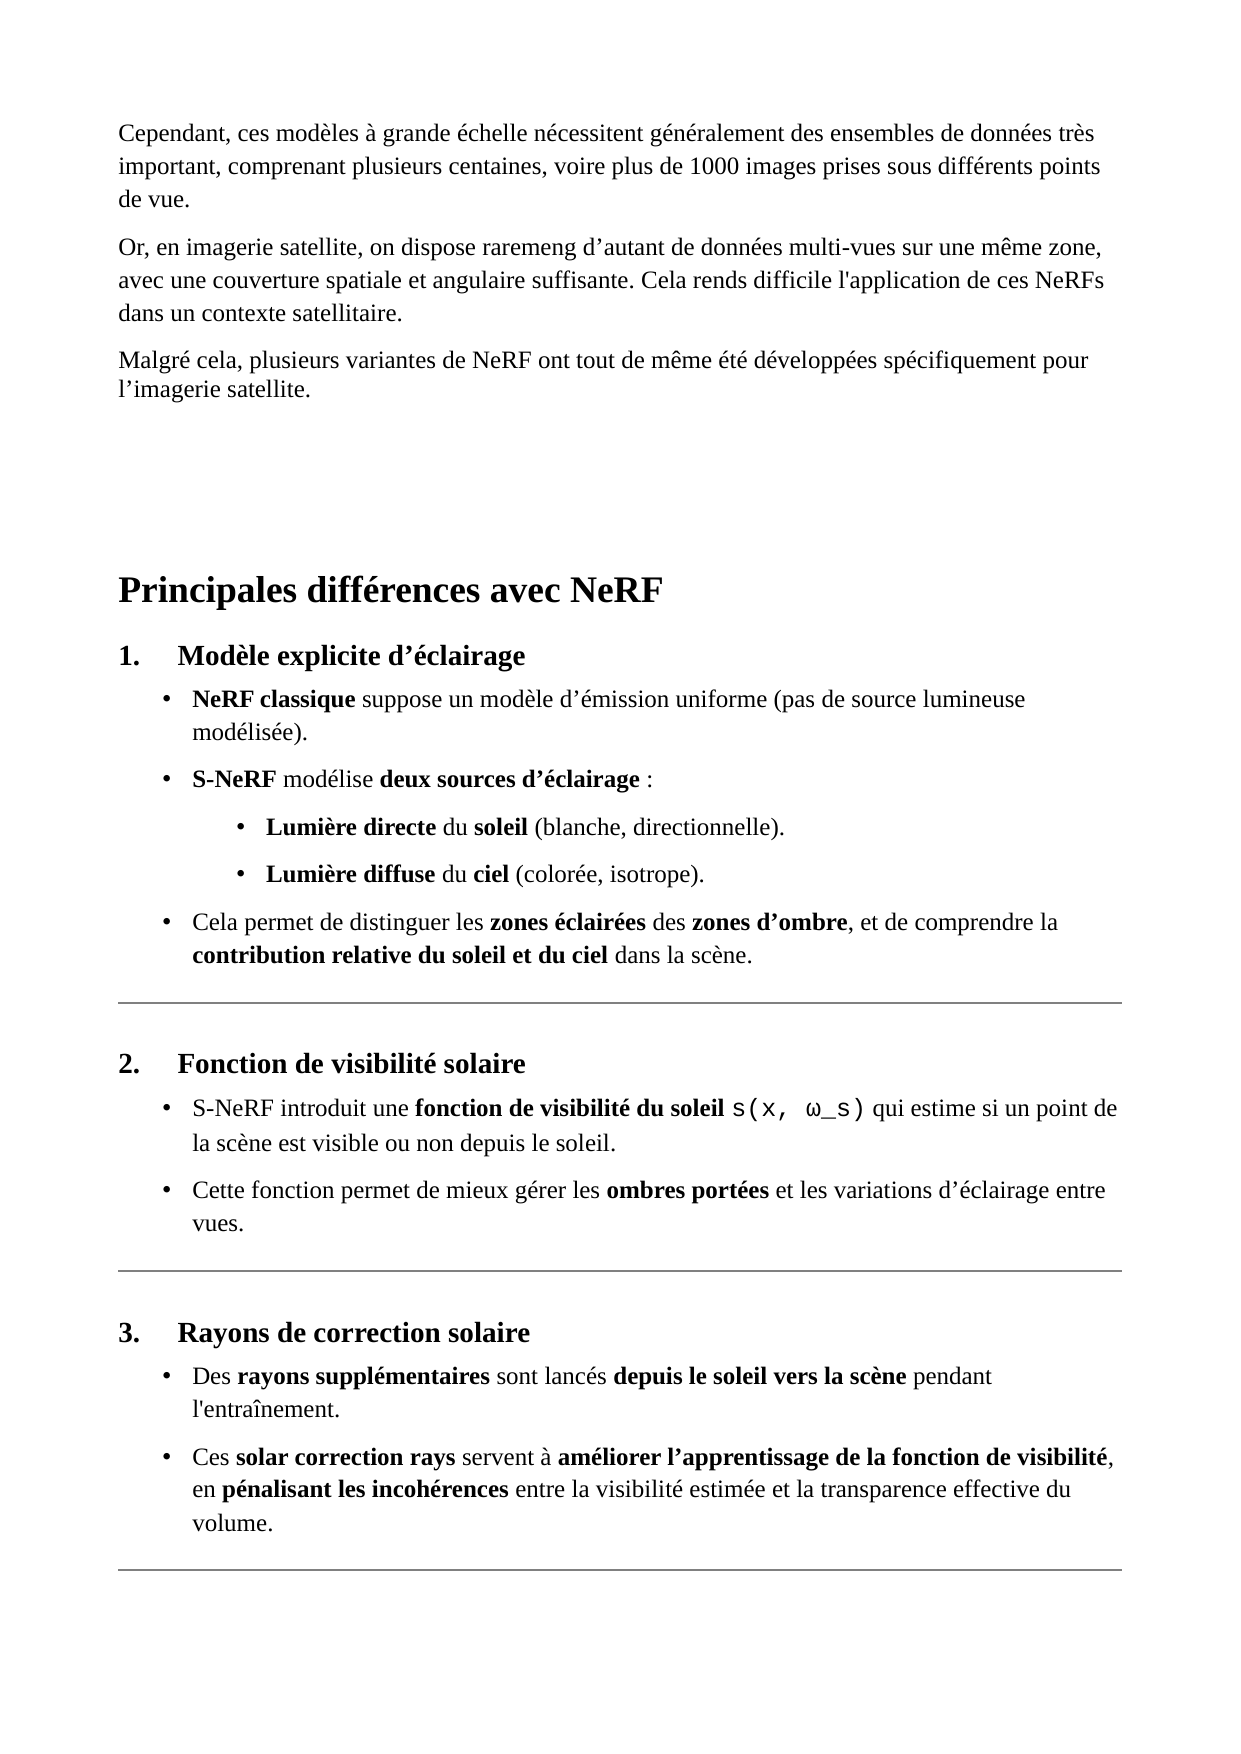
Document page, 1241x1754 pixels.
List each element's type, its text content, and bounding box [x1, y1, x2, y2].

subtitle Principales différences avec NeRF [118, 567, 1122, 611]
list Lumière directe du soleil (blanche, directionnelle). [236, 812, 1122, 841]
list Cela permet de distinguer les zones éclairées des zones d’ombre, et de comprendre la contribution relative du soleil et du ciel dans la scène. [162, 907, 1122, 969]
subtitle 2. 🔦 Fonction de visibilité solaire [118, 1047, 1122, 1080]
list Lumière diffuse du ciel (colorée, isotrope). [236, 859, 1122, 888]
text Or, en imagerie satellite, on dispose raremeng d’autant de données multi-vues sur une même zone, avec une couverture spatiale et angulaire suffisante. Cela rends difficile l'application de ces NeRFs dans un contexte satellitaire. [118, 232, 1122, 327]
list NeRF classique suppose un modèle d’émission uniforme (pas de source lumineuse modélisée). [162, 684, 1122, 746]
list Cette fonction permet de mieux gérer les ombres portées et les variations d’éclairage entre vues. [162, 1175, 1122, 1237]
list Ces solar correction rays servent à améliorer l’apprentissage de la fonction de visibilité, en pénalisant les incohérences entre la visibilité estimée et la transparence effective du volume. [162, 1442, 1122, 1536]
list Des rayons supplémentaires sont lancés depuis le soleil vers la scène pendant l'entraînement. [162, 1361, 1122, 1423]
list S-NeRF introduit une fonction de visibilité du soleil s(x, ω_s) qui estime si un point de la scène est visible ou non depuis le soleil. [162, 1093, 1122, 1157]
text Malgré cela, plusieurs variantes de NeRF ont tout de même été développées spécifiquement pour l’imagerie satellite. [118, 345, 1122, 403]
subtitle 3. 🧪 Rayons de correction solaire [118, 1315, 1122, 1348]
text Cependant, ces modèles à grande échelle nécessitent généralement des ensembles de données très important, comprenant plusieurs centaines, voire plus de 1000 images prises sous différents points de vue. [118, 118, 1122, 213]
list S-NeRF modélise deux sources d’éclairage : [162, 764, 1122, 793]
subtitle 1. 🌞 Modèle explicite d’éclairage [118, 638, 1122, 671]
